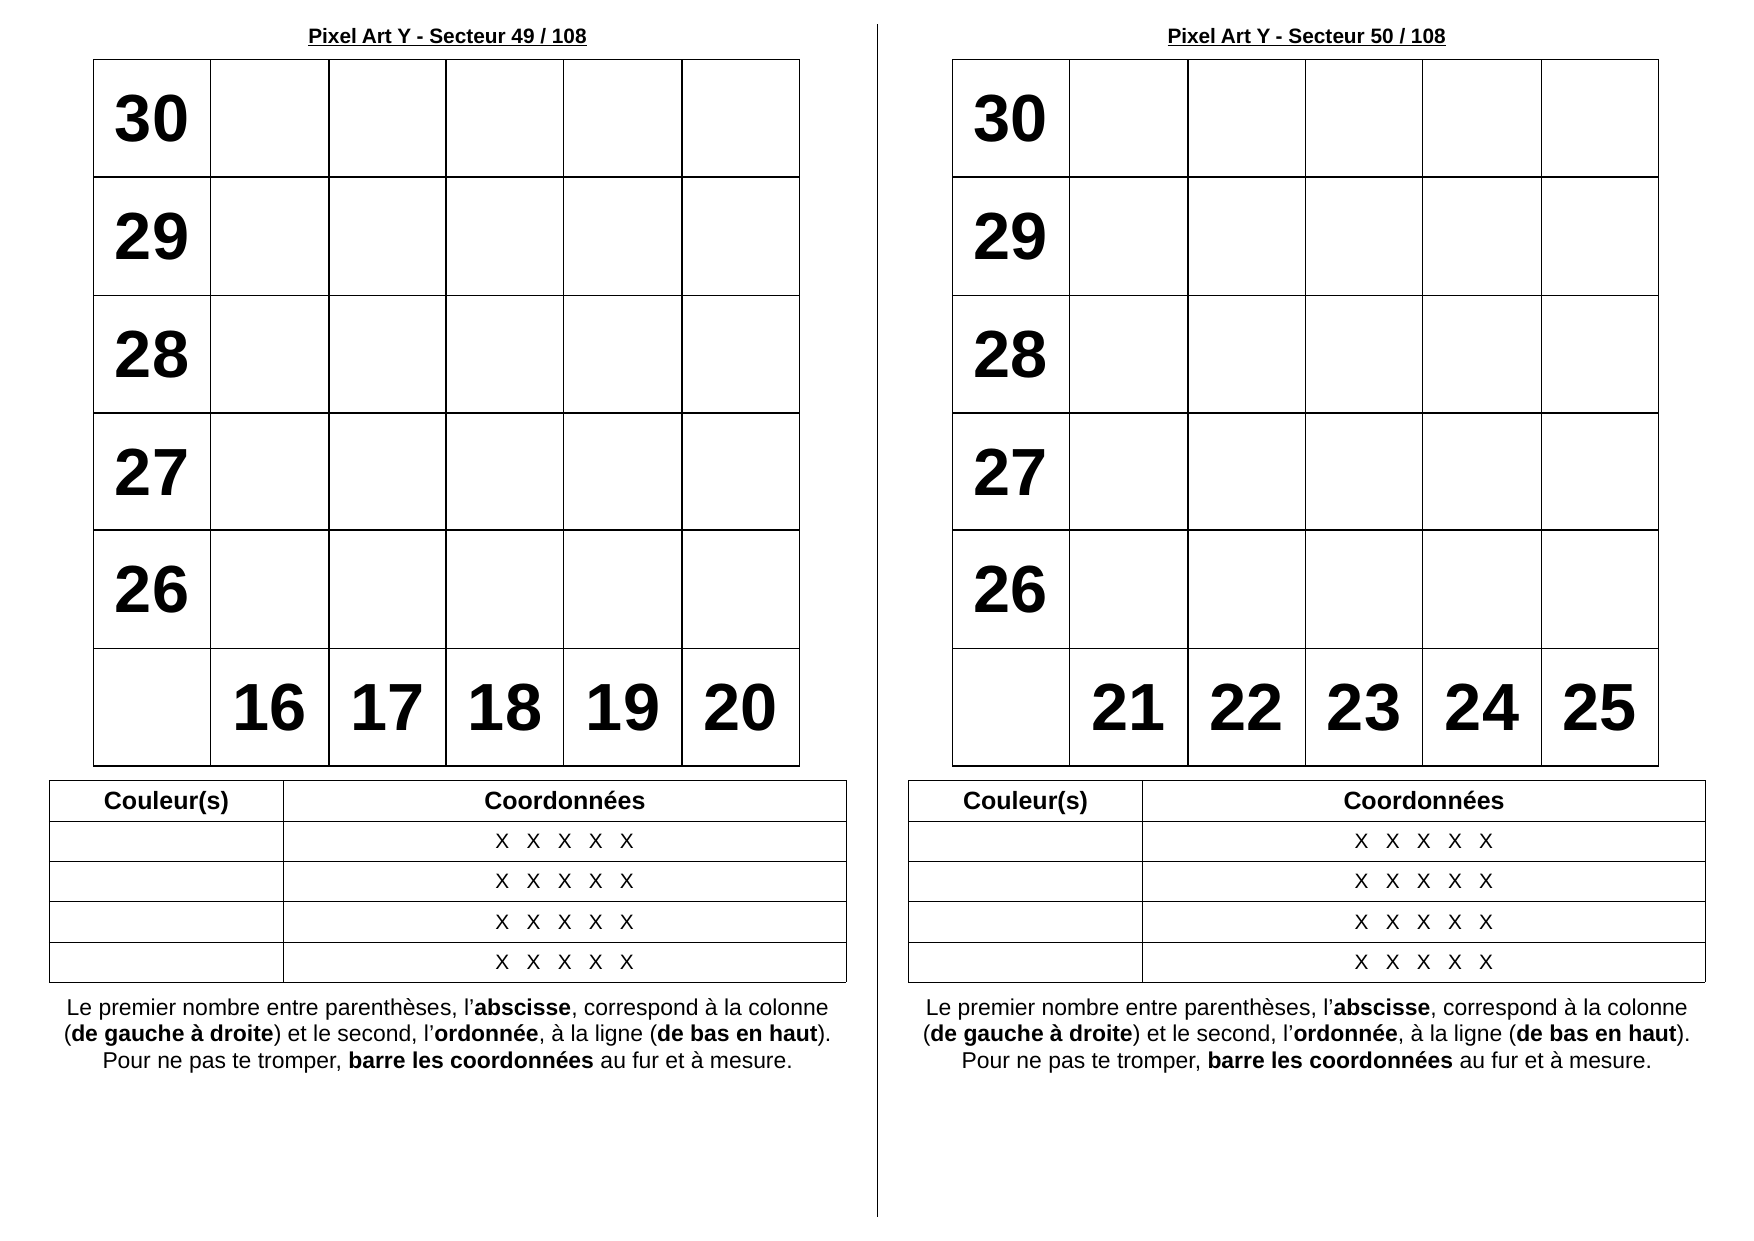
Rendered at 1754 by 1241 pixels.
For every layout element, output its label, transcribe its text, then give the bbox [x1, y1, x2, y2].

text Le premier nombre entre parenthèses, l’abscisse, correspond à la colonne [883, 994, 1730, 1020]
table_cell X X X X X [284, 902, 846, 942]
text Pixel Art Y - Secteur 50 / 108 [883, 24, 1730, 48]
table_cell [50, 862, 283, 901]
table_header Couleur(s) [909, 781, 1142, 821]
table_cell X X X X X [284, 862, 846, 901]
table_header Coordonnées [1143, 781, 1705, 821]
text (de gauche à droite) et le second, l’ordonnée, à la ligne (de bas en haut). [24, 1020, 871, 1047]
text (de gauche à droite) et le second, l’ordonnée, à la ligne (de bas en haut). [883, 1020, 1730, 1047]
table_cell [909, 902, 1142, 942]
table_header Couleur(s) [50, 781, 283, 821]
table_cell X X X X X [1143, 943, 1705, 982]
text Pour ne pas te tromper, barre les coordonnées au fur et à mesure. [24, 1047, 871, 1073]
table_cell [909, 822, 1142, 861]
table_cell X X X X X [1143, 862, 1705, 901]
table_header Coordonnées [284, 781, 846, 821]
table_cell X X X X X [284, 943, 846, 982]
table_cell [50, 822, 283, 861]
text Pixel Art Y - Secteur 49 / 108 [24, 24, 871, 48]
table_cell [909, 862, 1142, 901]
table_cell [50, 943, 283, 982]
text Pour ne pas te tromper, barre les coordonnées au fur et à mesure. [883, 1047, 1730, 1073]
table_cell [50, 902, 283, 942]
table_cell [909, 943, 1142, 982]
text Le premier nombre entre parenthèses, l’abscisse, correspond à la colonne [24, 994, 871, 1020]
table_cell X X X X X [1143, 822, 1705, 861]
table_cell X X X X X [284, 822, 846, 861]
table_cell X X X X X [1143, 902, 1705, 942]
